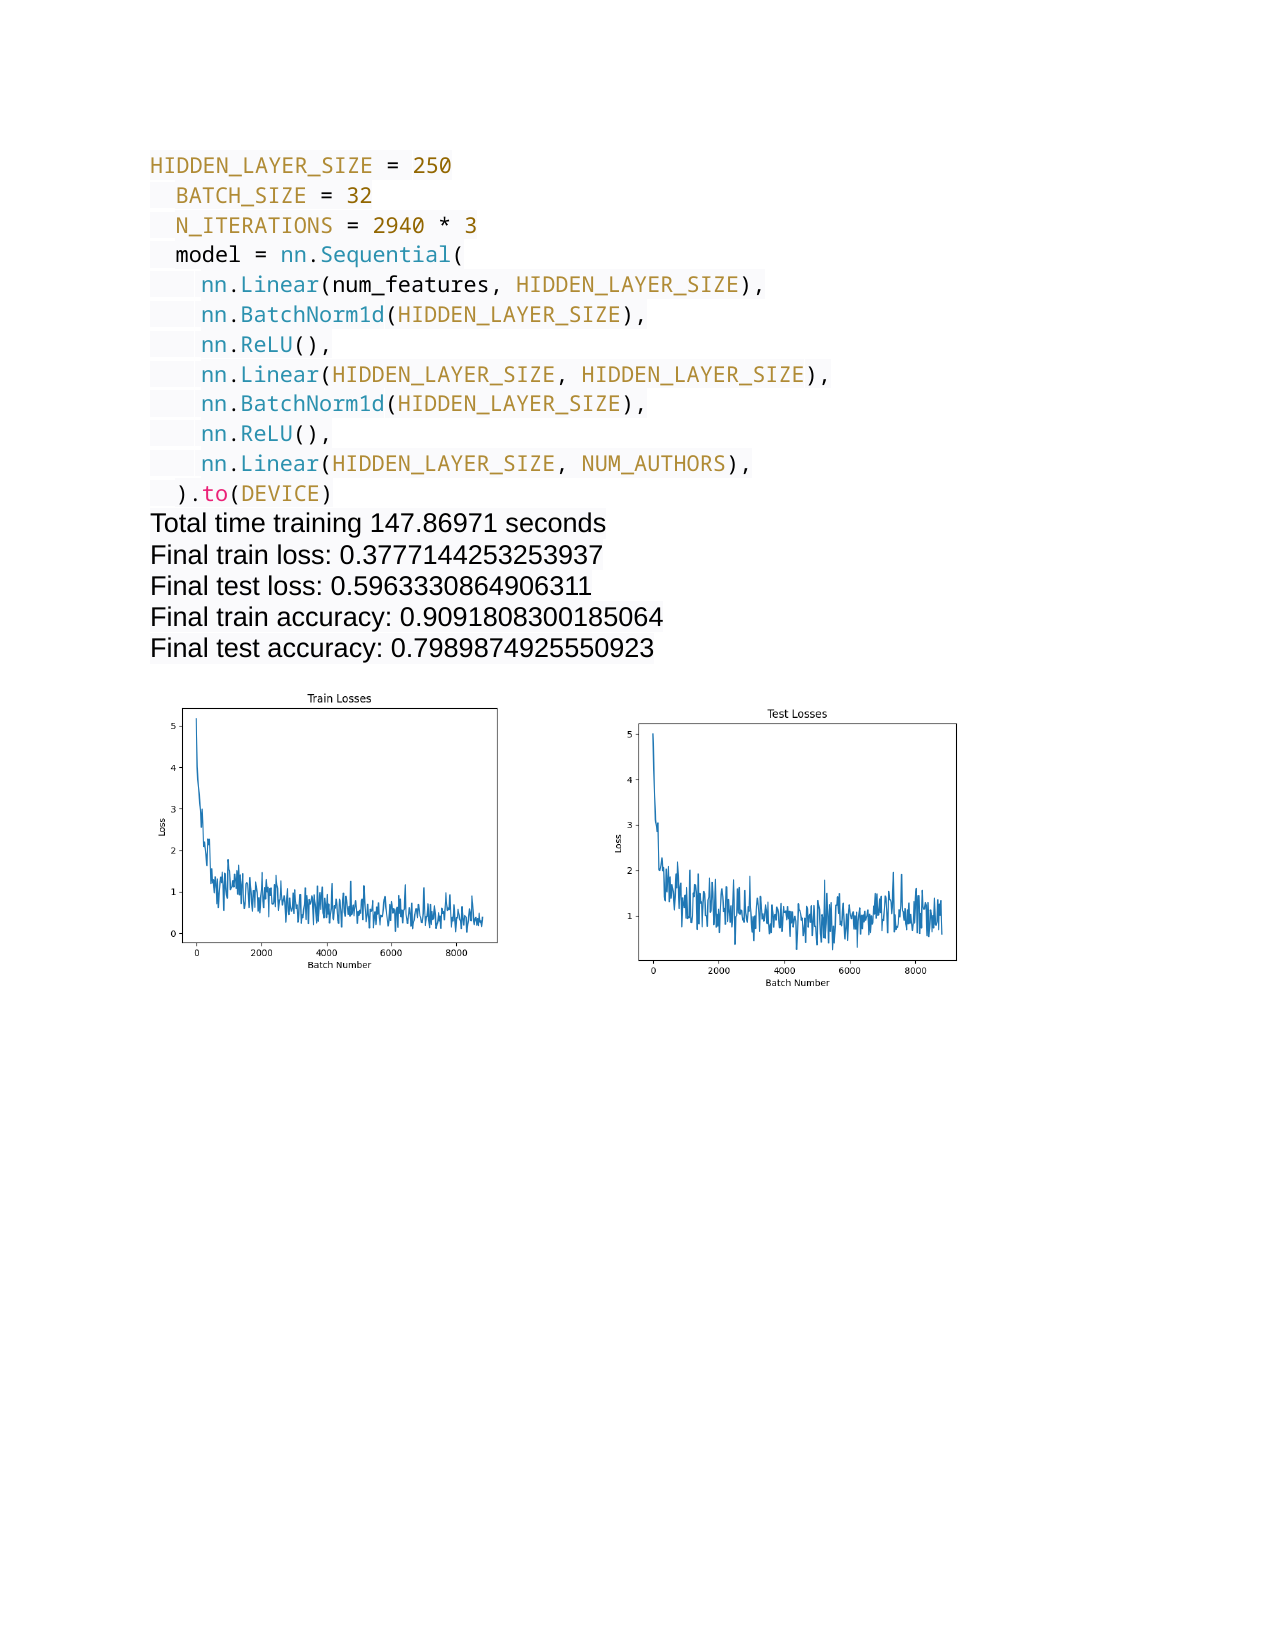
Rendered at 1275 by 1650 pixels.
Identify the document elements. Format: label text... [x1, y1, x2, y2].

text nn.BatchNorm1d(HIDDEN_LAYER_SIZE), [150, 299, 1125, 329]
text model = nn.Sequential( [150, 239, 1125, 269]
text HIDDEN_LAYER_SIZE = 250 [150, 150, 1125, 180]
text nn.ReLU(), [150, 418, 1125, 448]
picture [131, 671, 537, 976]
text nn.BatchNorm1d(HIDDEN_LAYER_SIZE), [150, 388, 1125, 418]
text nn.Linear(HIDDEN_LAYER_SIZE, NUM_AUTHORS), [150, 448, 1125, 478]
text BATCH_SIZE = 32 [150, 180, 1125, 209]
text Final test accuracy: 0.7989874925550923 [150, 632, 1125, 664]
text ).to(DEVICE) [150, 478, 1125, 507]
text nn.Linear(num_features, HIDDEN_LAYER_SIZE), [150, 269, 1125, 299]
text nn.Linear(HIDDEN_LAYER_SIZE, HIDDEN_LAYER_SIZE), [150, 358, 1125, 388]
picture [587, 686, 997, 994]
text Final test loss: 0.5963330864906311 [150, 570, 1125, 601]
text nn.ReLU(), [150, 329, 1125, 358]
text Final train accuracy: 0.9091808300185064 [150, 601, 1125, 632]
text N_ITERATIONS = 2940 * 3 [150, 209, 1125, 239]
text Total time training 147.86971 seconds [150, 507, 1125, 539]
text Final train loss: 0.3777144253253937 [150, 539, 1125, 570]
